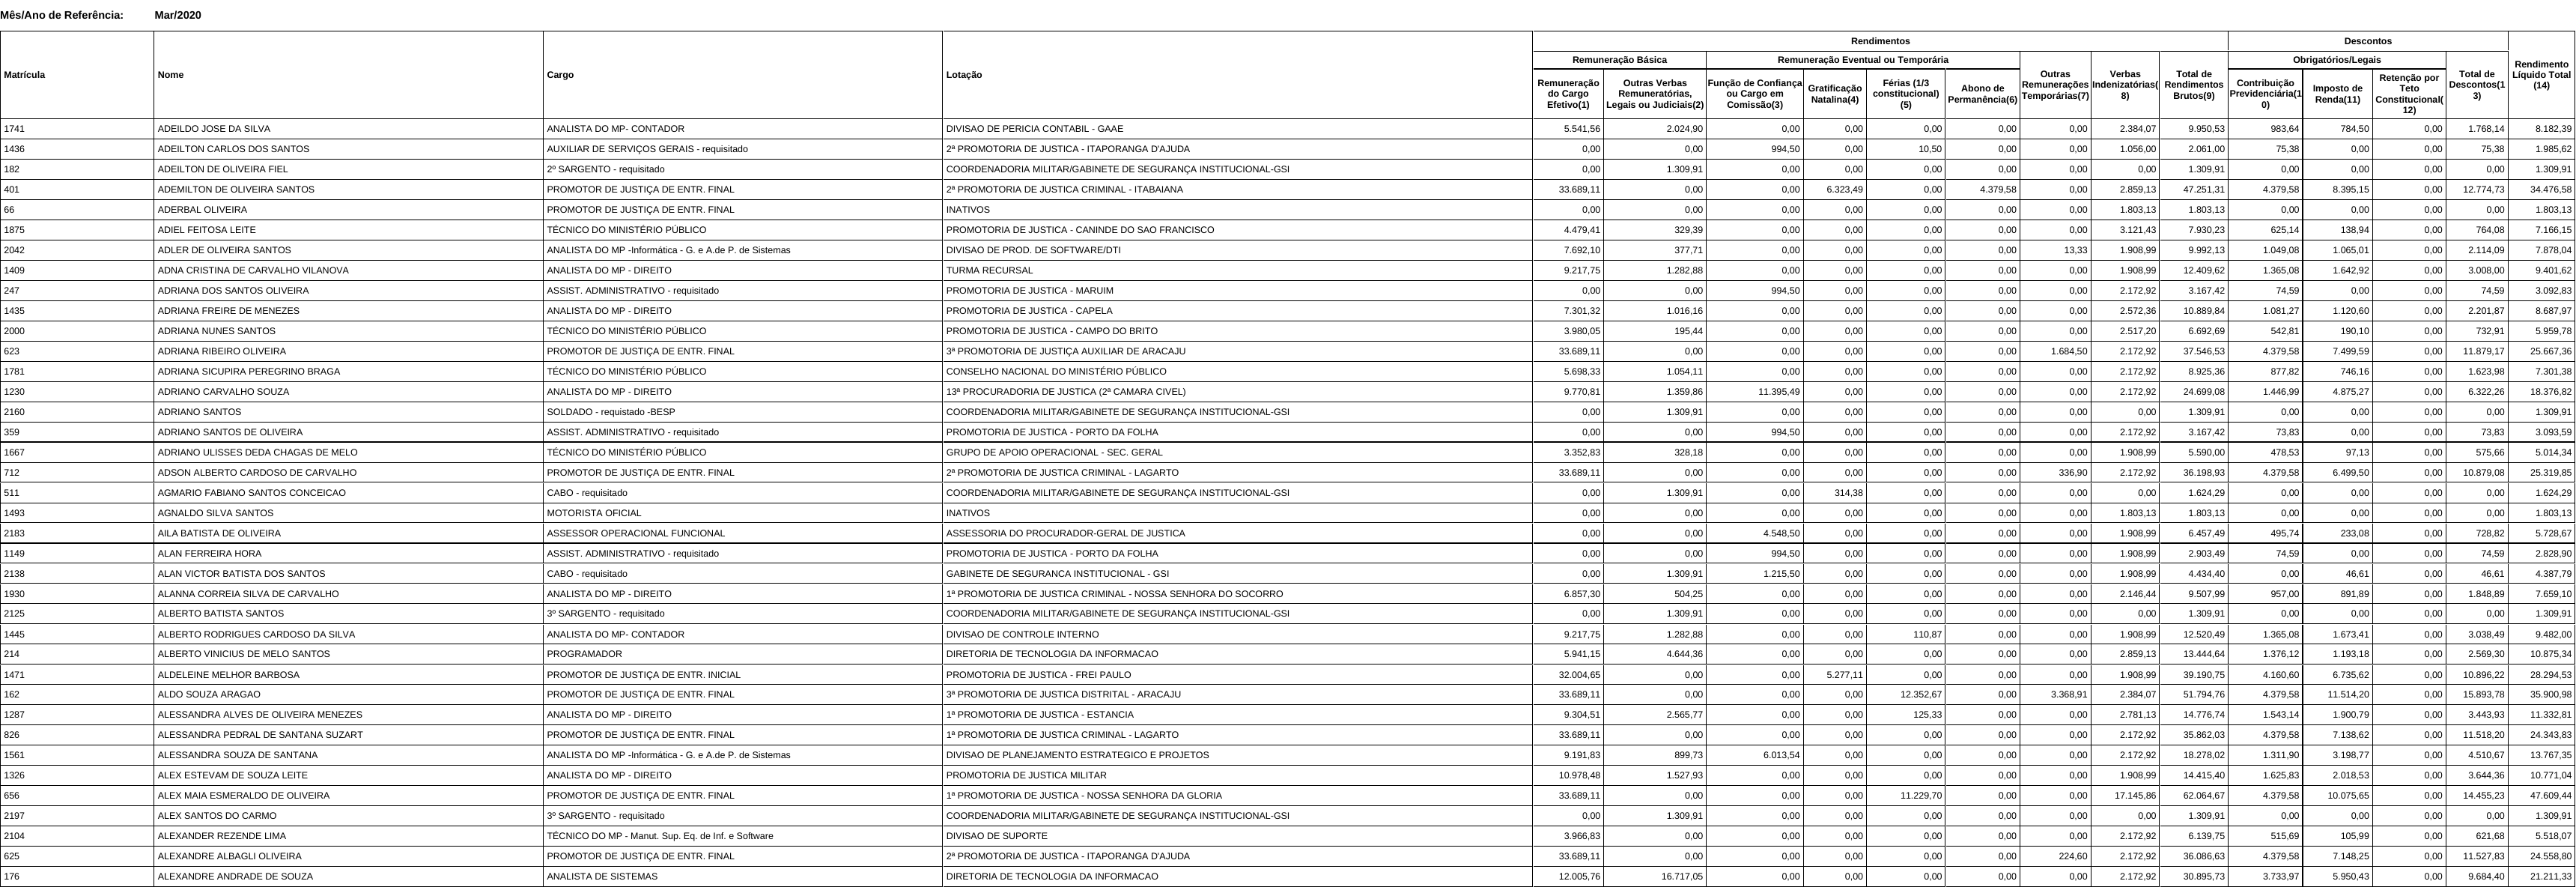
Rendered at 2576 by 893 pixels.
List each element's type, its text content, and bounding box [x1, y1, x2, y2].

table_cell 10.879,08 [2446, 463, 2508, 482]
table_cell 0,00 [2303, 402, 2372, 422]
table_cell 1.016,16 [1604, 301, 1706, 321]
table_cell 0,00 [1707, 867, 1803, 886]
table_cell 0,00 [1707, 443, 1803, 462]
table_cell 0,00 [1534, 402, 1603, 422]
table_cell 0,00 [1946, 382, 2020, 402]
table_cell 6.857,30 [1534, 584, 1603, 603]
table_cell 0,00 [1867, 725, 1945, 745]
table_cell 11.229,70 [1867, 786, 1945, 805]
table_cell 0,00 [1946, 625, 2020, 644]
table_cell 0,00 [1707, 342, 1803, 361]
table_cell 0,00 [1867, 544, 1945, 563]
table_cell 2.018,53 [2303, 766, 2372, 785]
table_cell 0,00 [2092, 160, 2159, 179]
table_cell 826 [1, 725, 154, 745]
table_cell 0,00 [1707, 483, 1803, 503]
table_cell 0,00 [1804, 544, 1866, 563]
table_cell 0,00 [2020, 281, 2091, 300]
table_cell 1.309,91 [2509, 160, 2575, 179]
table_cell 3.198,77 [2303, 745, 2372, 765]
table_cell 2.569,30 [2446, 644, 2508, 664]
table_cell 6.735,62 [2303, 665, 2372, 684]
table_cell DIVISAO DE CONTROLE INTERNO [944, 625, 1532, 644]
table_cell 33.689,11 [1534, 685, 1603, 704]
table_cell 0,00 [1946, 826, 2020, 846]
table_cell 190,10 [2303, 321, 2372, 341]
table_cell 0,00 [2373, 301, 2446, 321]
table_cell 0,00 [2373, 867, 2446, 886]
table_cell 0,00 [2373, 584, 2446, 603]
table_header Mês/Ano de Referência: [0, 0, 154, 31]
table_cell 1493 [1, 503, 154, 522]
table_cell ALANNA CORREIA SILVA DE CARVALHO [154, 584, 543, 603]
table_cell 0,00 [2229, 402, 2302, 422]
table_cell 0,00 [1867, 826, 1945, 846]
table_cell 0,00 [1946, 119, 2020, 139]
table_cell TURMA RECURSAL [944, 261, 1532, 280]
table_cell INATIVOS [944, 503, 1532, 522]
table_cell 0,00 [1707, 705, 1803, 724]
table_cell 0,00 [2373, 524, 2446, 542]
table_cell 0,00 [1604, 281, 1706, 300]
table_cell 2.903,49 [2160, 544, 2228, 563]
table_cell 4.379,58 [2229, 342, 2302, 361]
table_cell Nome [154, 31, 543, 118]
table_cell 625,14 [2229, 220, 2302, 240]
table_cell 0,00 [1804, 685, 1866, 704]
table_cell 4.379,58 [2229, 463, 2302, 482]
table_cell 1.908,99 [2092, 564, 2159, 583]
table_cell Rendimento Líquido Total (14) [2509, 31, 2575, 118]
table_cell ALDO SOUZA ARAGAO [154, 685, 543, 704]
table_cell DIRETORIA DE TECNOLOGIA DA INFORMACAO [944, 867, 1532, 886]
table_cell 4.379,58 [2229, 786, 2302, 805]
table_cell 74,59 [2229, 544, 2302, 563]
table_cell 0,00 [1867, 321, 1945, 341]
table_cell COORDENADORIA MILITAR/GABINETE DE SEGURANÇA INSTITUCIONAL-GSI [944, 402, 1532, 422]
table_cell 24.343,83 [2509, 725, 2575, 745]
table_cell 3ª PROMOTORIA DE JUSTIÇA AUXILIAR DE ARACAJU [944, 342, 1532, 361]
table_cell 1.282,88 [1604, 261, 1706, 280]
table_cell 0,00 [1604, 544, 1706, 563]
table_cell 0,00 [2303, 281, 2372, 300]
table_cell 1.624,29 [2160, 483, 2228, 503]
table_cell 10.875,34 [2509, 644, 2575, 664]
table_cell MOTORISTA OFICIAL [544, 503, 942, 522]
table_cell 784,50 [2303, 119, 2372, 139]
table_cell 4.510,67 [2446, 745, 2508, 765]
table_cell 0,00 [1867, 847, 1945, 866]
table_cell 0,00 [1946, 806, 2020, 826]
table_cell 5.728,67 [2509, 524, 2575, 542]
table_cell 0,00 [2446, 503, 2508, 522]
table_cell 12.520,49 [2160, 625, 2228, 644]
table_cell 0,00 [1604, 847, 1706, 866]
table_cell 0,00 [2373, 119, 2446, 139]
table_cell 0,00 [2020, 564, 2091, 583]
table_cell 623 [1, 342, 154, 361]
table_cell 0,00 [2020, 725, 2091, 745]
table_cell 1.309,91 [2160, 806, 2228, 826]
table_cell 233,08 [2303, 524, 2372, 542]
table_cell ADRIANO SANTOS DE OLIVEIRA [154, 423, 543, 441]
table_cell 0,00 [2446, 160, 2508, 179]
table_cell 0,00 [1707, 665, 1803, 684]
table_cell 4.875,27 [2303, 382, 2372, 402]
table_cell 1.623,98 [2446, 362, 2508, 381]
table_cell PROMOTOR DE JUSTIÇA DE ENTR. FINAL [544, 847, 942, 866]
table_cell 4.434,40 [2160, 564, 2228, 583]
table_cell 1.309,91 [1604, 483, 1706, 503]
table_cell ASSESSORIA DO PROCURADOR-GERAL DE JUSTICA [944, 524, 1532, 542]
table_cell 2160 [1, 402, 154, 422]
table_cell 1.446,99 [2229, 382, 2302, 402]
table_cell 0,00 [2303, 544, 2372, 563]
table_cell 9.507,99 [2160, 584, 2228, 603]
table_cell Outras Remunerações Temporárias(7) [2020, 52, 2091, 118]
table_cell 712 [1, 463, 154, 482]
table_cell ALAN VICTOR BATISTA DOS SANTOS [154, 564, 543, 583]
table_cell 0,00 [2373, 826, 2446, 846]
table_cell ALBERTO RODRIGUES CARDOSO DA SILVA [154, 625, 543, 644]
table_cell ALEX ESTEVAM DE SOUZA LEITE [154, 766, 543, 785]
table_cell 511 [1, 483, 154, 503]
table_cell ADEILTON CARLOS DOS SANTOS [154, 139, 543, 159]
table_cell 0,00 [1946, 261, 2020, 280]
table_cell 1.908,99 [2092, 261, 2159, 280]
table_cell 625 [1, 847, 154, 866]
table_cell 1471 [1, 665, 154, 684]
table_cell 0,00 [1804, 625, 1866, 644]
table_cell 0,00 [1707, 503, 1803, 522]
table_cell 47.609,44 [2509, 786, 2575, 805]
table_cell 1.908,99 [2092, 766, 2159, 785]
table_cell 0,00 [1867, 200, 1945, 220]
table_cell 0,00 [1867, 281, 1945, 300]
table_cell 2.172,92 [2092, 342, 2159, 361]
table_cell 33.689,11 [1534, 847, 1603, 866]
table_cell 12.005,76 [1534, 867, 1603, 886]
table_cell 7.166,15 [2509, 220, 2575, 240]
table_cell 11.332,81 [2509, 705, 2575, 724]
table_cell 0,00 [1707, 402, 1803, 422]
table_cell 36.198,93 [2160, 463, 2228, 482]
table_cell 994,50 [1707, 423, 1803, 441]
table_cell 0,00 [1946, 362, 2020, 381]
table_cell 1.376,12 [2229, 644, 2302, 664]
table_cell 0,00 [1867, 261, 1945, 280]
table_cell 1149 [1, 544, 154, 563]
table_cell 0,00 [1867, 402, 1945, 422]
table_cell 0,00 [2020, 604, 2091, 623]
table_cell 6.457,49 [2160, 524, 2228, 542]
table_cell 51.794,76 [2160, 685, 2228, 704]
table_cell AILA BATISTA DE OLIVEIRA [154, 524, 543, 542]
table_cell 182 [1, 160, 154, 179]
table_cell AGMARIO FABIANO SANTOS CONCEICAO [154, 483, 543, 503]
table_cell ADRIANA NUNES SANTOS [154, 321, 543, 341]
table_cell 0,00 [1534, 503, 1603, 522]
table_cell 0,00 [1804, 261, 1866, 280]
table_cell 0,00 [1804, 240, 1866, 260]
table_cell 0,00 [1804, 786, 1866, 805]
table_cell 495,74 [2229, 524, 2302, 542]
table_cell DIVISAO DE PROD. DE SOFTWARE/DTI [944, 240, 1532, 260]
table_cell 0,00 [2373, 342, 2446, 361]
table_cell 3.167,42 [2160, 423, 2228, 441]
table_cell 2138 [1, 564, 154, 583]
table_cell 7.499,59 [2303, 342, 2372, 361]
table_cell 73,83 [2229, 423, 2302, 441]
table_cell 0,00 [1867, 382, 1945, 402]
table_cell 0,00 [2020, 362, 2091, 381]
table_cell 0,00 [1867, 180, 1945, 199]
table_cell Total de Descontos(13) [2446, 52, 2508, 118]
table_cell 3.352,83 [1534, 443, 1603, 462]
table_cell 328,18 [1604, 443, 1706, 462]
table_cell 877,82 [2229, 362, 2302, 381]
table_cell 0,00 [1804, 725, 1866, 745]
table_cell 4.160,60 [2229, 665, 2302, 684]
table_cell 0,00 [1867, 362, 1945, 381]
table_cell 3º SARGENTO - requisitado [544, 604, 942, 623]
table_cell 16.717,05 [1604, 867, 1706, 886]
table_cell 0,00 [1804, 119, 1866, 139]
table_cell 2.114,09 [2446, 240, 2508, 260]
table_cell 0,00 [2373, 160, 2446, 179]
table_cell 2.061,00 [2160, 139, 2228, 159]
table_cell 1230 [1, 382, 154, 402]
table_cell 2.781,13 [2092, 705, 2159, 724]
table_cell 0,00 [1867, 463, 1945, 482]
table_cell 1.311,90 [2229, 745, 2302, 765]
table_cell 0,00 [1604, 423, 1706, 441]
table_cell 0,00 [2020, 644, 2091, 664]
table_cell 1.908,99 [2092, 524, 2159, 542]
table_cell 0,00 [1867, 483, 1945, 503]
table_cell 0,00 [2446, 806, 2508, 826]
table_cell 1.054,11 [1604, 362, 1706, 381]
table_cell 0,00 [1804, 584, 1866, 603]
table_cell 957,00 [2229, 584, 2302, 603]
table_cell 0,00 [2373, 786, 2446, 805]
table_cell 2.172,92 [2092, 847, 2159, 866]
table_cell Cargo [544, 31, 942, 118]
table_cell 1.309,91 [1604, 604, 1706, 623]
table_cell 10.978,48 [1534, 766, 1603, 785]
table_cell PROMOTOR DE JUSTIÇA DE ENTR. FINAL [544, 786, 942, 805]
table_cell 0,00 [2373, 847, 2446, 866]
table_cell 0,00 [1707, 625, 1803, 644]
table_cell 1.309,91 [2160, 402, 2228, 422]
table_cell 224,60 [2020, 847, 2091, 866]
table_cell ANALISTA DE SISTEMAS [544, 867, 942, 886]
table_cell 3.966,83 [1534, 826, 1603, 846]
table_cell 0,00 [1707, 160, 1803, 179]
table_cell 0,00 [1946, 544, 2020, 563]
table_cell 1.359,86 [1604, 382, 1706, 402]
table_cell 0,00 [1804, 402, 1866, 422]
table_cell 0,00 [2303, 423, 2372, 441]
table_cell 0,00 [1946, 745, 2020, 765]
table_cell ADRIANA SICUPIRA PEREGRINO BRAGA [154, 362, 543, 381]
table_cell 3ª PROMOTORIA DE JUSTICA DISTRITAL - ARACAJU [944, 685, 1532, 704]
table_cell 1.193,18 [2303, 644, 2372, 664]
table_cell COORDENADORIA MILITAR/GABINETE DE SEGURANÇA INSTITUCIONAL-GSI [944, 604, 1532, 623]
table_cell 0,00 [1534, 281, 1603, 300]
table_cell 75,38 [2446, 139, 2508, 159]
table_cell 0,00 [2303, 503, 2372, 522]
table_cell 2ª PROMOTORIA DE JUSTICA - ITAPORANGA D'AJUDA [944, 847, 1532, 866]
table_cell 0,00 [2020, 160, 2091, 179]
table_cell 0,00 [1867, 766, 1945, 785]
table_cell 0,00 [2373, 382, 2446, 402]
table_cell 3.092,83 [2509, 281, 2575, 300]
table_cell PROMOTOR DE JUSTIÇA DE ENTR. FINAL [544, 725, 942, 745]
table_cell 6.139,75 [2160, 826, 2228, 846]
table_cell 2000 [1, 321, 154, 341]
table_cell 0,00 [2020, 261, 2091, 280]
table_cell 1.900,79 [2303, 705, 2372, 724]
table_cell 0,00 [1946, 867, 2020, 886]
table_cell 110,87 [1867, 625, 1945, 644]
table_cell 105,99 [2303, 826, 2372, 846]
table_cell 0,00 [2373, 625, 2446, 644]
table_cell 1.624,29 [2509, 483, 2575, 503]
table_cell 891,89 [2303, 584, 2372, 603]
table_cell 1.309,91 [2160, 160, 2228, 179]
table_cell 0,00 [1707, 806, 1803, 826]
table_cell 24.558,80 [2509, 847, 2575, 866]
table_cell 1ª PROMOTORIA DE JUSTICA - NOSSA SENHORA DA GLORIA [944, 786, 1532, 805]
table_cell ADRIANO ULISSES DEDA CHAGAS DE MELO [154, 443, 543, 462]
table_cell 9.217,75 [1534, 261, 1603, 280]
table_cell 0,00 [1604, 725, 1706, 745]
table_cell 46,61 [2446, 564, 2508, 583]
table_cell 0,00 [2373, 745, 2446, 765]
table_cell 0,00 [1946, 524, 2020, 542]
table_cell Imposto de Renda(11) [2303, 70, 2372, 118]
table_cell ANALISTA DO MP - DIREITO [544, 382, 942, 402]
table_cell 0,00 [2020, 826, 2091, 846]
table_cell COORDENADORIA MILITAR/GABINETE DE SEGURANÇA INSTITUCIONAL-GSI [944, 160, 1532, 179]
table_cell 0,00 [1604, 463, 1706, 482]
table_cell 2.384,07 [2092, 685, 2159, 704]
table_cell 0,00 [2373, 685, 2446, 704]
table_cell 1.803,13 [2509, 200, 2575, 220]
table_cell ALEX SANTOS DO CARMO [154, 806, 543, 826]
table_cell ALEX MAIA ESMERALDO DE OLIVEIRA [154, 786, 543, 805]
table_cell 2.172,92 [2092, 382, 2159, 402]
table_cell 0,00 [2020, 503, 2091, 522]
table_cell 0,00 [1946, 402, 2020, 422]
table_cell 1.309,91 [2160, 604, 2228, 623]
table_cell 0,00 [2373, 423, 2446, 441]
table_cell 0,00 [2020, 220, 2091, 240]
table_cell 1.684,50 [2020, 342, 2091, 361]
table_cell 621,68 [2446, 826, 2508, 846]
table_cell ANALISTA DO MP - DIREITO [544, 584, 942, 603]
table_cell 0,00 [1707, 725, 1803, 745]
table_cell 0,00 [1707, 321, 1803, 341]
table_cell 0,00 [2020, 786, 2091, 805]
table_cell ALESSANDRA ALVES DE OLIVEIRA MENEZES [154, 705, 543, 724]
table_cell 1409 [1, 261, 154, 280]
table_cell 0,00 [1946, 321, 2020, 341]
table_cell 5.950,43 [2303, 867, 2372, 886]
table_cell 2.859,13 [2092, 644, 2159, 664]
table_cell 0,00 [2373, 483, 2446, 503]
table_cell 7.930,23 [2160, 220, 2228, 240]
table_cell 0,00 [1804, 423, 1866, 441]
table_cell 0,00 [1707, 604, 1803, 623]
table_cell 0,00 [1707, 240, 1803, 260]
table_cell 5.590,00 [2160, 443, 2228, 462]
table_cell 0,00 [2020, 301, 2091, 321]
table_cell 9.992,13 [2160, 240, 2228, 260]
table_cell ALDELEINE MELHOR BARBOSA [154, 665, 543, 684]
table_cell 0,00 [1946, 685, 2020, 704]
table_cell 66 [1, 200, 154, 220]
table_cell 9.217,75 [1534, 625, 1603, 644]
table_cell 0,00 [1707, 119, 1803, 139]
table_cell 1.056,00 [2092, 139, 2159, 159]
table_cell 2.572,36 [2092, 301, 2159, 321]
table_cell 97,13 [2303, 443, 2372, 462]
table_cell ANALISTA DO MP - DIREITO [544, 301, 942, 321]
table_cell 0,00 [2446, 200, 2508, 220]
table_cell Remuneração Básica [1534, 52, 1706, 68]
table_cell Matrícula [1, 31, 154, 118]
table_cell ALBERTO BATISTA SANTOS [154, 604, 543, 623]
table_cell 0,00 [2373, 321, 2446, 341]
table_cell 0,00 [2373, 665, 2446, 684]
table_cell 1.768,14 [2446, 119, 2508, 139]
table_cell 0,00 [1804, 524, 1866, 542]
table_cell 0,00 [2020, 200, 2091, 220]
table_cell Gratificação Natalina(4) [1804, 70, 1866, 118]
table_cell 1.985,62 [2509, 139, 2575, 159]
table_cell 0,00 [2446, 483, 2508, 503]
table_cell 0,00 [1534, 806, 1603, 826]
table_cell ASSIST. ADMINISTRATIVO - requisitado [544, 423, 942, 441]
table_cell 1326 [1, 766, 154, 785]
table_cell 359 [1, 423, 154, 441]
table_cell 9.191,83 [1534, 745, 1603, 765]
table_cell 7.138,62 [2303, 725, 2372, 745]
table_cell 2.172,92 [2092, 867, 2159, 886]
table_cell 0,00 [2092, 604, 2159, 623]
table_cell 0,00 [1707, 685, 1803, 704]
table_cell 35.862,03 [2160, 725, 2228, 745]
table_cell 0,00 [2373, 604, 2446, 623]
table_cell 0,00 [1707, 180, 1803, 199]
table_cell 1.365,08 [2229, 625, 2302, 644]
table_cell 0,00 [2373, 402, 2446, 422]
table_cell 0,00 [1867, 220, 1945, 240]
table_cell 0,00 [1867, 524, 1945, 542]
table_cell 0,00 [2303, 604, 2372, 623]
table_cell 0,00 [1946, 200, 2020, 220]
table_cell 14.776,74 [2160, 705, 2228, 724]
table_cell 11.395,49 [1707, 382, 1803, 402]
table_cell PROMOTORIA DE JUSTICA - PORTO DA FOLHA [944, 544, 1532, 563]
table_cell ALEXANDER REZENDE LIMA [154, 826, 543, 846]
table_cell 0,00 [1707, 200, 1803, 220]
table_cell 1.081,27 [2229, 301, 2302, 321]
table_cell 1667 [1, 443, 154, 462]
table_cell 0,00 [1804, 503, 1866, 522]
table_cell 994,50 [1707, 281, 1803, 300]
table_cell 1.848,89 [2446, 584, 2508, 603]
table_cell 0,00 [1946, 725, 2020, 745]
table_cell 1ª PROMOTORIA DE JUSTICA - ESTANCIA [944, 705, 1532, 724]
table_cell 1.908,99 [2092, 544, 2159, 563]
table_cell 0,00 [1946, 786, 2020, 805]
table_cell ADRIANA RIBEIRO OLIVEIRA [154, 342, 543, 361]
table_cell Função de Confiança ou Cargo em Comissão(3) [1707, 70, 1803, 118]
table_cell 33.689,11 [1534, 463, 1603, 482]
table_cell 6.692,69 [2160, 321, 2228, 341]
table_cell 0,00 [1804, 826, 1866, 846]
table_cell 0,00 [2373, 644, 2446, 664]
table_cell 75,38 [2229, 139, 2302, 159]
table_cell 0,00 [1946, 240, 2020, 260]
table_cell 5.941,15 [1534, 644, 1603, 664]
table_cell 0,00 [1804, 745, 1866, 765]
table_cell 0,00 [2020, 745, 2091, 765]
table_cell ADRIANO CARVALHO SOUZA [154, 382, 543, 402]
table_cell 4.644,36 [1604, 644, 1706, 664]
table_cell ASSIST. ADMINISTRATIVO - requisitado [544, 281, 942, 300]
table_cell ADLER DE OLIVEIRA SANTOS [154, 240, 543, 260]
table_cell 0,00 [1867, 423, 1945, 441]
table_cell 1.215,50 [1707, 564, 1803, 583]
table_cell CABO - requisitado [544, 483, 942, 503]
table_cell 6.013,54 [1707, 745, 1803, 765]
table_cell 0,00 [1867, 806, 1945, 826]
table_cell Lotação [944, 31, 1532, 118]
table_cell 8.687,97 [2509, 301, 2575, 321]
table_cell PROMOTORIA DE JUSTICA - CAPELA [944, 301, 1532, 321]
table_cell 0,00 [1804, 139, 1866, 159]
table_cell 5.541,56 [1534, 119, 1603, 139]
table_cell ADRIANO SANTOS [154, 402, 543, 422]
table_cell 0,00 [1534, 200, 1603, 220]
table_cell Obrigatórios/Legais [2229, 52, 2446, 68]
table_cell 2ª PROMOTORIA DE JUSTICA CRIMINAL - LAGARTO [944, 463, 1532, 482]
table_cell 0,00 [1867, 503, 1945, 522]
table_cell 0,00 [1946, 766, 2020, 785]
table_cell 0,00 [1534, 483, 1603, 503]
table_cell 2.024,90 [1604, 119, 1706, 139]
table_cell 0,00 [1804, 281, 1866, 300]
table_cell 1436 [1, 139, 154, 159]
table_cell 0,00 [2020, 180, 2091, 199]
table_cell 1.309,91 [2509, 402, 2575, 422]
table_cell 3º SARGENTO - requisitado [544, 806, 942, 826]
table_cell 0,00 [1604, 786, 1706, 805]
table_cell 0,00 [2303, 483, 2372, 503]
table_cell 0,00 [2446, 604, 2508, 623]
table_cell 2.172,92 [2092, 745, 2159, 765]
table_cell 0,00 [1804, 463, 1866, 482]
table_cell 33.689,11 [1534, 725, 1603, 745]
table_cell 138,94 [2303, 220, 2372, 240]
table_cell ANALISTA DO MP - DIREITO [544, 705, 942, 724]
table_cell PROMOTORIA DE JUSTICA - FREI PAULO [944, 665, 1532, 684]
table_cell 14.415,40 [2160, 766, 2228, 785]
table_cell 0,00 [1946, 604, 2020, 623]
table_cell 0,00 [1604, 524, 1706, 542]
table_cell 0,00 [1867, 584, 1945, 603]
table_cell 2.828,90 [2509, 544, 2575, 563]
table_cell ADIEL FEITOSA LEITE [154, 220, 543, 240]
table_cell 0,00 [2229, 503, 2302, 522]
table_cell PROMOTOR DE JUSTIÇA DE ENTR. FINAL [544, 463, 942, 482]
table_cell 3.038,49 [2446, 625, 2508, 644]
table_cell 0,00 [1946, 665, 2020, 684]
table_cell ADNA CRISTINA DE CARVALHO VILANOVA [154, 261, 543, 280]
table_cell 33.689,11 [1534, 786, 1603, 805]
table_cell 0,00 [1534, 564, 1603, 583]
table_cell 1.803,13 [2160, 200, 2228, 220]
table_cell 0,00 [1804, 766, 1866, 785]
table_cell 0,00 [2373, 200, 2446, 220]
table_cell 2183 [1, 524, 154, 542]
table_cell SOLDADO - requistado -BESP [544, 402, 942, 422]
table_cell 1.803,13 [2160, 503, 2228, 522]
table_cell Outras Verbas Remuneratórias, Legais ou Judiciais(2) [1604, 70, 1706, 118]
table_cell 12.352,67 [1867, 685, 1945, 704]
table_cell 11.518,20 [2446, 725, 2508, 745]
table_cell ANALISTA DO MP - DIREITO [544, 261, 942, 280]
table_cell 18.376,82 [2509, 382, 2575, 402]
table_cell 0,00 [2020, 382, 2091, 402]
table_cell 0,00 [1534, 604, 1603, 623]
table_cell 0,00 [1604, 180, 1706, 199]
table_cell 1.049,08 [2229, 240, 2302, 260]
table_cell DIVISAO DE PLANEJAMENTO ESTRATEGICO E PROJETOS [944, 745, 1532, 765]
table_cell 0,00 [1867, 119, 1945, 139]
table_cell 36.086,63 [2160, 847, 2228, 866]
table_cell 0,00 [1534, 160, 1603, 179]
table_cell 18.278,02 [2160, 745, 2228, 765]
table_cell 1.282,88 [1604, 625, 1706, 644]
table_cell 0,00 [1946, 342, 2020, 361]
table_cell 1.309,91 [2509, 604, 2575, 623]
table_cell AGNALDO SILVA SANTOS [154, 503, 543, 522]
table_cell 0,00 [1804, 200, 1866, 220]
table_cell 1930 [1, 584, 154, 603]
table_cell 899,73 [1604, 745, 1706, 765]
table_cell CONSELHO NACIONAL DO MINISTÉRIO PÚBLICO [944, 362, 1532, 381]
table_cell PROMOTORIA DE JUSTICA - CAMPO DO BRITO [944, 321, 1532, 341]
table_cell 0,00 [1867, 867, 1945, 886]
table_cell 0,00 [2229, 200, 2302, 220]
table_cell 0,00 [2020, 867, 2091, 886]
table_cell 336,90 [2020, 463, 2091, 482]
table_cell Abono de Permanência(6) [1946, 70, 2020, 118]
table_cell DIVISAO DE SUPORTE [944, 826, 1532, 846]
table_cell 0,00 [2303, 139, 2372, 159]
table_cell 7.301,38 [2509, 362, 2575, 381]
table_cell 1.309,91 [1604, 402, 1706, 422]
table_cell 1.543,14 [2229, 705, 2302, 724]
table_cell Remuneração Eventual ou Temporária [1707, 52, 2020, 68]
table_cell 4.379,58 [2229, 847, 2302, 866]
table_cell ALBERTO VINICIUS DE MELO SANTOS [154, 644, 543, 664]
table_cell 4.387,79 [2509, 564, 2575, 583]
table_header Mar/2020 [154, 0, 2575, 31]
table_cell 0,00 [1867, 240, 1945, 260]
table_cell ALESSANDRA SOUZA DE SANTANA [154, 745, 543, 765]
table_cell PROMOTORIA DE JUSTICA - CANINDE DO SAO FRANCISCO [944, 220, 1532, 240]
table_cell TÉCNICO DO MINISTÉRIO PÚBLICO [544, 362, 942, 381]
table_cell 10.896,22 [2446, 665, 2508, 684]
table_cell 2197 [1, 806, 154, 826]
table_cell 314,38 [1804, 483, 1866, 503]
table_cell 1.309,91 [1604, 564, 1706, 583]
table_cell 74,59 [2229, 281, 2302, 300]
table_cell 0,00 [1867, 564, 1945, 583]
table_cell TÉCNICO DO MINISTÉRIO PÚBLICO [544, 321, 942, 341]
table_cell 1.120,60 [2303, 301, 2372, 321]
table_cell DIVISAO DE PERICIA CONTABIL - GAAE [944, 119, 1532, 139]
table_cell ADERBAL OLIVEIRA [154, 200, 543, 220]
table_cell 732,91 [2446, 321, 2508, 341]
table_cell 14.455,23 [2446, 786, 2508, 805]
table_cell PROMOTOR DE JUSTIÇA DE ENTR. FINAL [544, 685, 942, 704]
table_cell ADSON ALBERTO CARDOSO DE CARVALHO [154, 463, 543, 482]
table_cell 0,00 [1707, 826, 1803, 846]
table_cell 6.499,50 [2303, 463, 2372, 482]
table_cell 1741 [1, 119, 154, 139]
table_cell 0,00 [2020, 119, 2091, 139]
table_cell 983,64 [2229, 119, 2302, 139]
table_cell 0,00 [2373, 281, 2446, 300]
table_cell TÉCNICO DO MINISTÉRIO PÚBLICO [544, 443, 942, 462]
table_cell PROMOTOR DE JUSTIÇA DE ENTR. INICIAL [544, 665, 942, 684]
table_cell 195,44 [1604, 321, 1706, 341]
table_cell 176 [1, 867, 154, 886]
table_cell 0,00 [2373, 139, 2446, 159]
table_cell 329,39 [1604, 220, 1706, 240]
table_cell ANALISTA DO MP -Informática - G. e A.de P. de Sistemas [544, 240, 942, 260]
table_cell 0,00 [2020, 423, 2091, 441]
table_cell 0,00 [1804, 806, 1866, 826]
table_cell GABINETE DE SEGURANCA INSTITUCIONAL - GSI [944, 564, 1532, 583]
table_cell 13ª PROCURADORIA DE JUSTICA (2ª CAMARA CIVEL) [944, 382, 1532, 402]
table_cell 0,00 [2373, 240, 2446, 260]
table_cell 9.482,00 [2509, 625, 2575, 644]
table_cell 0,00 [1946, 281, 2020, 300]
table_cell 1445 [1, 625, 154, 644]
table_cell 0,00 [2020, 321, 2091, 341]
table_cell 0,00 [2373, 544, 2446, 563]
table_cell 0,00 [1867, 342, 1945, 361]
table_cell 0,00 [2373, 443, 2446, 462]
table_cell 0,00 [1867, 301, 1945, 321]
table_cell ASSIST. ADMINISTRATIVO - requisitado [544, 544, 942, 563]
table_cell 12.409,62 [2160, 261, 2228, 280]
table_cell 515,69 [2229, 826, 2302, 846]
table_cell 0,00 [2373, 806, 2446, 826]
table_cell 5.518,07 [2509, 826, 2575, 846]
table_cell 0,00 [2092, 402, 2159, 422]
table_cell 2.517,20 [2092, 321, 2159, 341]
table_cell 0,00 [2373, 503, 2446, 522]
table_cell 33.689,11 [1534, 180, 1603, 199]
table_cell 1.642,92 [2303, 261, 2372, 280]
table_cell PROMOTOR DE JUSTIÇA DE ENTR. FINAL [544, 180, 942, 199]
table_cell 3.733,97 [2229, 867, 2302, 886]
table_cell 1.625,83 [2229, 766, 2302, 785]
table_cell 0,00 [2020, 625, 2091, 644]
table_cell 0,00 [1946, 644, 2020, 664]
table_cell COORDENADORIA MILITAR/GABINETE DE SEGURANÇA INSTITUCIONAL-GSI [944, 483, 1532, 503]
table_cell TÉCNICO DO MINISTÉRIO PÚBLICO [544, 220, 942, 240]
table_cell 9.304,51 [1534, 705, 1603, 724]
table_cell 0,00 [1946, 220, 2020, 240]
table_cell 0,00 [1946, 584, 2020, 603]
table_cell COORDENADORIA MILITAR/GABINETE DE SEGURANÇA INSTITUCIONAL-GSI [944, 806, 1532, 826]
table_cell 0,00 [2020, 806, 2091, 826]
table_cell PROMOTORIA DE JUSTICA - MARUIM [944, 281, 1532, 300]
table_cell 0,00 [1604, 200, 1706, 220]
table_cell PROGRAMADOR [544, 644, 942, 664]
table_cell 1435 [1, 301, 154, 321]
table_cell ADEILTON DE OLIVEIRA FIEL [154, 160, 543, 179]
table_cell 5.959,78 [2509, 321, 2575, 341]
table_cell 0,00 [1804, 342, 1866, 361]
table_cell 0,00 [2373, 180, 2446, 199]
table_cell 28.294,53 [2509, 665, 2575, 684]
table_cell 0,00 [1707, 220, 1803, 240]
table_cell 0,00 [1804, 847, 1866, 866]
table_cell 0,00 [1707, 463, 1803, 482]
table_cell 504,25 [1604, 584, 1706, 603]
table_cell 8.395,15 [2303, 180, 2372, 199]
table_cell 7.148,25 [2303, 847, 2372, 866]
table_cell 2º SARGENTO - requisitado [544, 160, 942, 179]
table_cell 401 [1, 180, 154, 199]
table_cell 0,00 [1604, 342, 1706, 361]
table_cell 1.908,99 [2092, 625, 2159, 644]
table_cell 0,00 [1707, 644, 1803, 664]
table_cell Contribuição Previdenciária(10) [2229, 70, 2302, 118]
table_cell 728,82 [2446, 524, 2508, 542]
table_cell 0,00 [1804, 160, 1866, 179]
table_cell 0,00 [2373, 725, 2446, 745]
table_cell 764,08 [2446, 220, 2508, 240]
table_cell 3.121,43 [2092, 220, 2159, 240]
table_cell 994,50 [1707, 139, 1803, 159]
table_cell 1.365,08 [2229, 261, 2302, 280]
table_cell 0,00 [2373, 564, 2446, 583]
table_cell ANALISTA DO MP - DIREITO [544, 766, 942, 785]
table_cell 1.803,13 [2092, 200, 2159, 220]
table_cell 0,00 [1707, 301, 1803, 321]
table_cell 0,00 [1946, 139, 2020, 159]
table_cell 0,00 [1804, 705, 1866, 724]
table_cell 37.546,53 [2160, 342, 2228, 361]
table_cell 0,00 [2373, 220, 2446, 240]
table_cell 0,00 [1804, 604, 1866, 623]
table_cell 4.548,50 [1707, 524, 1803, 542]
table_cell ADRIANA DOS SANTOS OLIVEIRA [154, 281, 543, 300]
table_cell 994,50 [1707, 544, 1803, 563]
table_cell 2.146,44 [2092, 584, 2159, 603]
table_cell 0,00 [1804, 867, 1866, 886]
table_cell 478,53 [2229, 443, 2302, 462]
table_cell DIRETORIA DE TECNOLOGIA DA INFORMACAO [944, 644, 1532, 664]
table_cell 15.893,78 [2446, 685, 2508, 704]
table_cell ADEILDO JOSE DA SILVA [154, 119, 543, 139]
table_cell ADRIANA FREIRE DE MENEZES [154, 301, 543, 321]
table_cell 3.980,05 [1534, 321, 1603, 341]
table_cell PROMOTOR DE JUSTIÇA DE ENTR. FINAL [544, 200, 942, 220]
table_cell 2.172,92 [2092, 463, 2159, 482]
table_cell 0,00 [2373, 261, 2446, 280]
table_cell Descontos [2229, 31, 2508, 50]
table_cell ANALISTA DO MP- CONTADOR [544, 625, 942, 644]
table_cell AUXILIAR DE SERVIÇOS GERAIS - requisitado [544, 139, 942, 159]
table_cell 0,00 [1867, 604, 1945, 623]
table_cell 4.379,58 [2229, 685, 2302, 704]
table_cell 7.878,04 [2509, 240, 2575, 260]
table_cell PROMOTORIA DE JUSTICA - PORTO DA FOLHA [944, 423, 1532, 441]
table_cell 13,33 [2020, 240, 2091, 260]
table_cell Remuneração do Cargo Efetivo(1) [1534, 70, 1603, 118]
table_cell 0,00 [1604, 139, 1706, 159]
table_cell 0,00 [2229, 806, 2302, 826]
table_cell 1.908,99 [2092, 443, 2159, 462]
table_cell 0,00 [2020, 483, 2091, 503]
table_cell 0,00 [1604, 503, 1706, 522]
table_cell 542,81 [2229, 321, 2302, 341]
table_cell 24.699,08 [2160, 382, 2228, 402]
table_cell 0,00 [1946, 564, 2020, 583]
table_cell 17.145,86 [2092, 786, 2159, 805]
table_cell 12.774,73 [2446, 180, 2508, 199]
table_cell 4.379,58 [2229, 725, 2302, 745]
table_cell 0,00 [2020, 139, 2091, 159]
table_cell Total de Rendimentos Brutos(9) [2160, 52, 2228, 118]
table_cell 6.322,26 [2446, 382, 2508, 402]
table_cell 1875 [1, 220, 154, 240]
table_cell 0,00 [2020, 584, 2091, 603]
table_cell 0,00 [2303, 200, 2372, 220]
table_cell 0,00 [1604, 685, 1706, 704]
table_cell 0,00 [1946, 483, 2020, 503]
table_cell ALEXANDRE ANDRADE DE SOUZA [154, 867, 543, 886]
table_cell 0,00 [2020, 544, 2091, 563]
table_cell 0,00 [1867, 665, 1945, 684]
table_cell PROMOTOR DE JUSTIÇA DE ENTR. FINAL [544, 342, 942, 361]
table_cell 0,00 [1534, 423, 1603, 441]
table_cell 1.673,41 [2303, 625, 2372, 644]
table_cell 4.379,58 [2229, 180, 2302, 199]
table_cell 0,00 [2373, 362, 2446, 381]
table_cell 214 [1, 644, 154, 664]
table_cell 0,00 [2229, 564, 2302, 583]
table_cell 6.323,49 [1804, 180, 1866, 199]
table_cell 2.859,13 [2092, 180, 2159, 199]
table_cell 162 [1, 685, 154, 704]
table_cell 73,83 [2446, 423, 2508, 441]
table_cell 1.065,01 [2303, 240, 2372, 260]
table_cell 377,71 [1604, 240, 1706, 260]
table_cell 1.527,93 [1604, 766, 1706, 785]
table_cell 0,00 [2092, 806, 2159, 826]
table_cell 1287 [1, 705, 154, 724]
table_cell 2.565,77 [1604, 705, 1706, 724]
table_cell 0,00 [1946, 463, 2020, 482]
table_cell 0,00 [1946, 503, 2020, 522]
table_cell 2ª PROMOTORIA DE JUSTICA CRIMINAL - ITABAIANA [944, 180, 1532, 199]
table_cell ADEMILTON DE OLIVEIRA SANTOS [154, 180, 543, 199]
table_cell 1.908,99 [2092, 240, 2159, 260]
table_cell 2.172,92 [2092, 362, 2159, 381]
table_cell 21.211,33 [2509, 867, 2575, 886]
table_cell 2.172,92 [2092, 281, 2159, 300]
table_cell ALAN FERREIRA HORA [154, 544, 543, 563]
table_cell 0,00 [2303, 806, 2372, 826]
table_cell 0,00 [1604, 665, 1706, 684]
table_cell ANALISTA DO MP -Informática - G. e A.de P. de Sistemas [544, 745, 942, 765]
table_cell ANALISTA DO MP- CONTADOR [544, 119, 942, 139]
table_cell 0,00 [2373, 705, 2446, 724]
table_cell 7.659,10 [2509, 584, 2575, 603]
table_cell 9.770,81 [1534, 382, 1603, 402]
table_cell 25.319,85 [2509, 463, 2575, 482]
table_cell 9.684,40 [2446, 867, 2508, 886]
table_cell 35.900,98 [2509, 685, 2575, 704]
table_cell 1ª PROMOTORIA DE JUSTICA CRIMINAL - NOSSA SENHORA DO SOCORRO [944, 584, 1532, 603]
table_cell 0,00 [1867, 160, 1945, 179]
table_cell 0,00 [1946, 301, 2020, 321]
table_cell ALEXANDRE ALBAGLI OLIVEIRA [154, 847, 543, 866]
table_cell 0,00 [2092, 483, 2159, 503]
table_cell ALESSANDRA PEDRAL DE SANTANA SUZART [154, 725, 543, 745]
table_cell 1781 [1, 362, 154, 381]
table_cell 0,00 [1946, 423, 2020, 441]
table_cell 0,00 [1707, 786, 1803, 805]
table_cell 3.644,36 [2446, 766, 2508, 785]
table_cell 7.692,10 [1534, 240, 1603, 260]
table_cell 0,00 [1804, 362, 1866, 381]
table_cell 0,00 [1707, 261, 1803, 280]
table_cell 10,50 [1867, 139, 1945, 159]
table_cell 0,00 [2229, 160, 2302, 179]
table_cell 5.277,11 [1804, 665, 1866, 684]
table_cell 0,00 [1804, 644, 1866, 664]
table_cell Retenção por Teto Constitucional(12) [2373, 70, 2446, 118]
table_cell 62.064,67 [2160, 786, 2228, 805]
table_cell 0,00 [2020, 705, 2091, 724]
table_cell 0,00 [1804, 321, 1866, 341]
table_cell 0,00 [1534, 524, 1603, 542]
table_cell 0,00 [2229, 604, 2302, 623]
table_cell 0,00 [1804, 382, 1866, 402]
table_cell 30.895,73 [2160, 867, 2228, 886]
table_cell 0,00 [1604, 826, 1706, 846]
table_cell Férias (1/3 constitucional) (5) [1867, 70, 1945, 118]
table_cell 0,00 [1946, 160, 2020, 179]
table_cell 3.443,93 [2446, 705, 2508, 724]
table_cell 0,00 [1867, 443, 1945, 462]
table_cell 0,00 [2020, 766, 2091, 785]
table_cell TÉCNICO DO MP - Manut. Sup. Eq. de Inf. e Software [544, 826, 942, 846]
table_cell 1.803,13 [2509, 503, 2575, 522]
table_cell 2.384,07 [2092, 119, 2159, 139]
table_cell 0,00 [2020, 665, 2091, 684]
table_cell 2.201,87 [2446, 301, 2508, 321]
table_cell 11.514,20 [2303, 685, 2372, 704]
table_cell INATIVOS [944, 200, 1532, 220]
table_cell 46,61 [2303, 564, 2372, 583]
table_cell 33.689,11 [1534, 342, 1603, 361]
table_cell 2.172,92 [2092, 423, 2159, 441]
table_cell 0,00 [1707, 362, 1803, 381]
table_cell Rendimentos [1534, 31, 2228, 50]
table_cell 0,00 [1804, 301, 1866, 321]
table_cell 247 [1, 281, 154, 300]
table_cell 13.767,35 [2509, 745, 2575, 765]
table_cell 0,00 [1867, 644, 1945, 664]
table_cell 0,00 [1946, 705, 2020, 724]
table_cell 5.698,33 [1534, 362, 1603, 381]
table_cell 125,33 [1867, 705, 1945, 724]
table_cell 0,00 [1946, 847, 2020, 866]
table_cell 39.190,75 [2160, 665, 2228, 684]
table_cell 32.004,65 [1534, 665, 1603, 684]
table_cell 4.479,41 [1534, 220, 1603, 240]
table_cell Verbas Indenizatórias(8) [2092, 52, 2159, 118]
table_cell 47.251,31 [2160, 180, 2228, 199]
table_cell 0,00 [1804, 220, 1866, 240]
table_cell 1.803,13 [2092, 503, 2159, 522]
table_cell 74,59 [2446, 281, 2508, 300]
table_cell PROMOTORIA DE JUSTICA MILITAR [944, 766, 1532, 785]
table_cell 0,00 [1707, 766, 1803, 785]
table_cell 1.309,91 [1604, 806, 1706, 826]
table_cell 0,00 [1804, 564, 1866, 583]
table_cell 0,00 [2020, 443, 2091, 462]
table_cell 0,00 [1946, 443, 2020, 462]
table_cell 10.771,04 [2509, 766, 2575, 785]
table_cell 0,00 [1867, 745, 1945, 765]
table_cell 2125 [1, 604, 154, 623]
table_cell 3.093,59 [2509, 423, 2575, 441]
table_cell 8.182,39 [2509, 119, 2575, 139]
table_cell 1.908,99 [2092, 665, 2159, 684]
table_cell 2.172,92 [2092, 826, 2159, 846]
table_cell 11.527,83 [2446, 847, 2508, 866]
table_cell 5.014,34 [2509, 443, 2575, 462]
table_cell 11.879,17 [2446, 342, 2508, 361]
table_cell 0,00 [2373, 766, 2446, 785]
table_cell 10.889,84 [2160, 301, 2228, 321]
table_cell 8.925,36 [2160, 362, 2228, 381]
table_cell 3.368,91 [2020, 685, 2091, 704]
table_cell 0,00 [2373, 463, 2446, 482]
table_cell 0,00 [1804, 443, 1866, 462]
table_cell 1561 [1, 745, 154, 765]
table_cell ASSESSOR OPERACIONAL FUNCIONAL [544, 524, 942, 542]
table_cell 0,00 [1534, 544, 1603, 563]
table_cell 34.476,58 [2509, 180, 2575, 199]
table_cell 656 [1, 786, 154, 805]
table_cell 746,16 [2303, 362, 2372, 381]
table_cell 10.075,65 [2303, 786, 2372, 805]
table_cell 1ª PROMOTORIA DE JUSTICA CRIMINAL - LAGARTO [944, 725, 1532, 745]
table_cell 4.379,58 [1946, 180, 2020, 199]
table_cell 1.309,91 [2509, 806, 2575, 826]
table_cell GRUPO DE APOIO OPERACIONAL - SEC. GERAL [944, 443, 1532, 462]
table_cell 0,00 [2020, 402, 2091, 422]
table_cell 3.008,00 [2446, 261, 2508, 280]
table_cell 7.301,32 [1534, 301, 1603, 321]
table_cell 2ª PROMOTORIA DE JUSTICA - ITAPORANGA D'AJUDA [944, 139, 1532, 159]
table_cell 3.167,42 [2160, 281, 2228, 300]
table_cell 13.444,64 [2160, 644, 2228, 664]
table_cell 0,00 [2229, 483, 2302, 503]
table_cell 0,00 [2303, 160, 2372, 179]
table_cell 0,00 [1707, 584, 1803, 603]
table_cell 575,66 [2446, 443, 2508, 462]
table_cell CABO - requisitado [544, 564, 942, 583]
table_cell 2042 [1, 240, 154, 260]
table_cell 9.950,53 [2160, 119, 2228, 139]
table_cell 0,00 [2020, 524, 2091, 542]
table_cell 74,59 [2446, 544, 2508, 563]
table_cell 0,00 [1534, 139, 1603, 159]
table_cell 0,00 [1707, 847, 1803, 866]
table_cell 2104 [1, 826, 154, 846]
table_cell 0,00 [2446, 402, 2508, 422]
table_cell 25.667,36 [2509, 342, 2575, 361]
table_cell 2.172,92 [2092, 725, 2159, 745]
table_cell 1.309,91 [1604, 160, 1706, 179]
table_cell 9.401,62 [2509, 261, 2575, 280]
